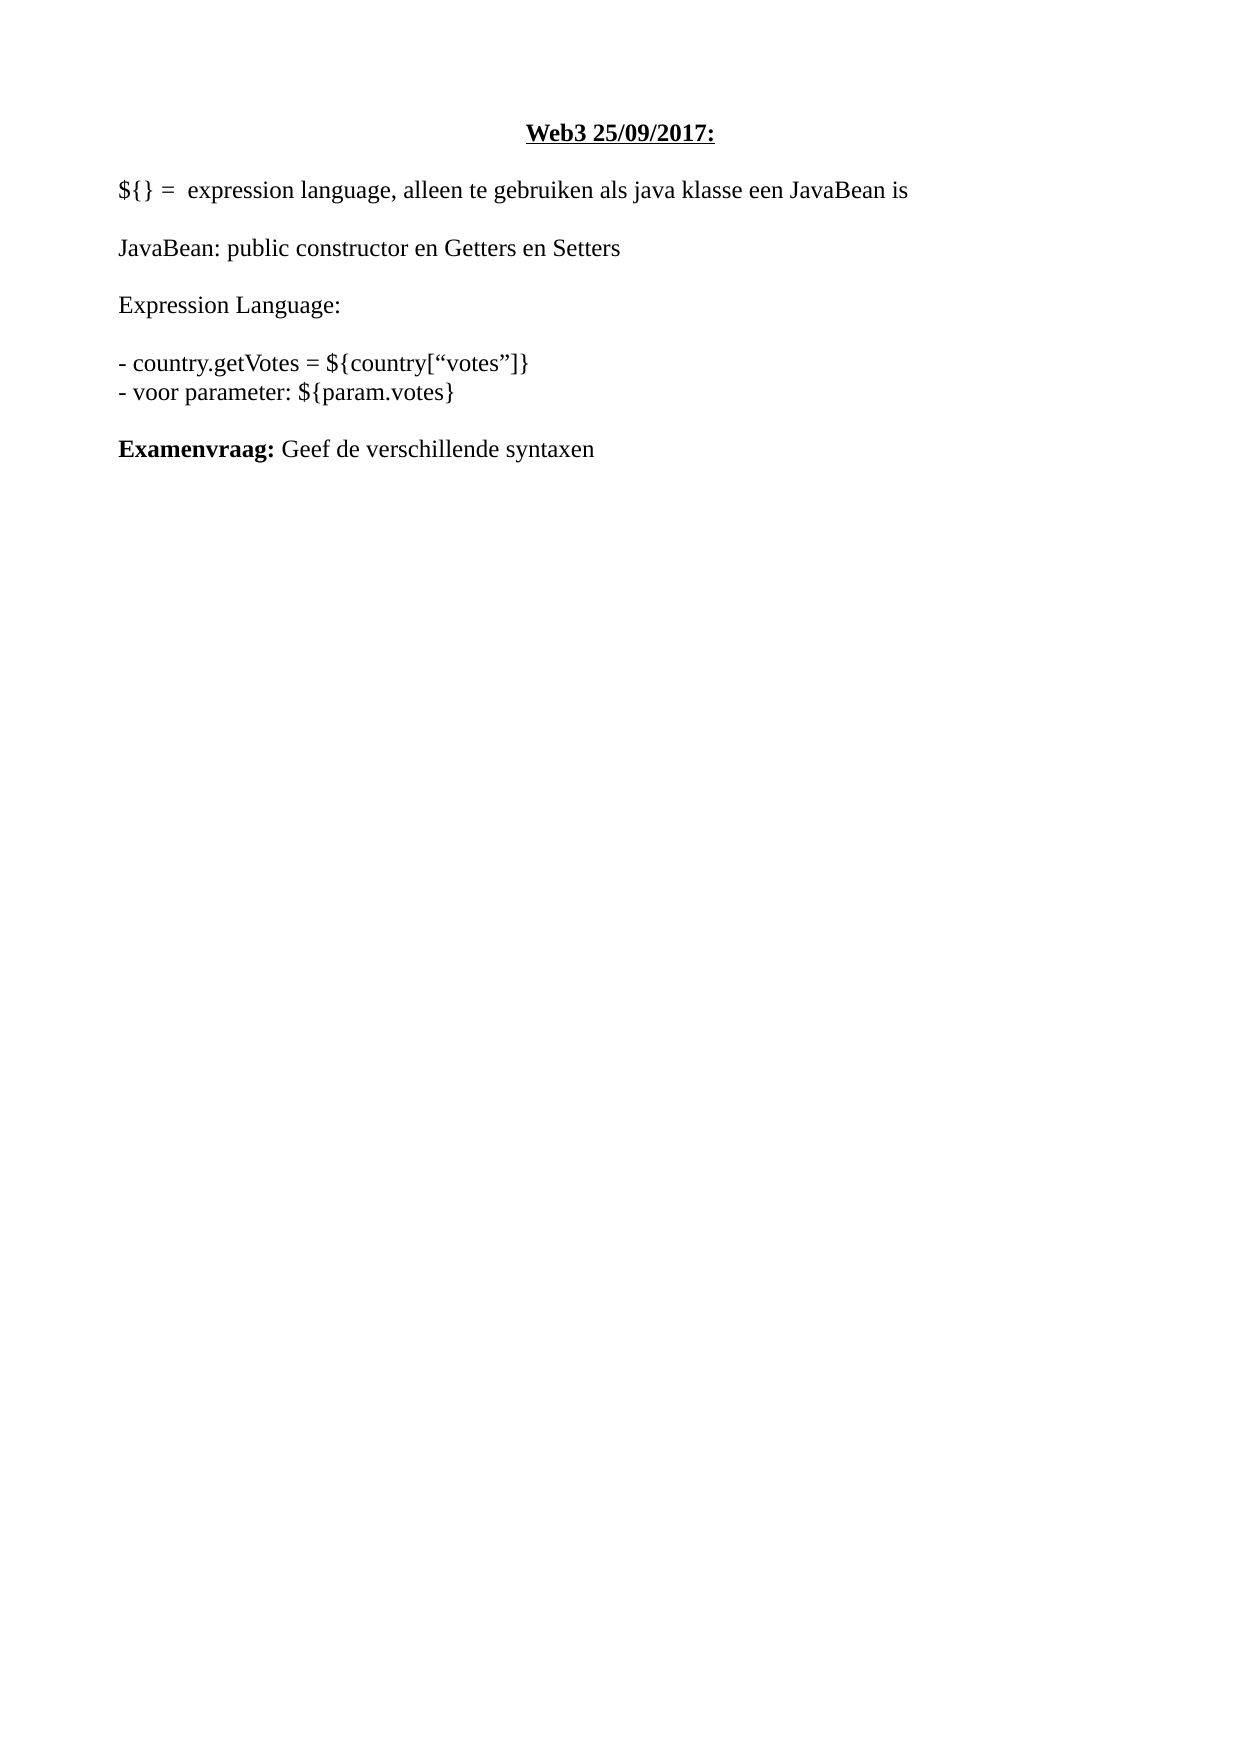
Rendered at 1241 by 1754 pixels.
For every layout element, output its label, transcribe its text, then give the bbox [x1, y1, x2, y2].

text - voor parameter: ${param.votes} [118, 377, 1122, 406]
text Web3 25/09/2017: [118, 118, 1122, 147]
text JavaBean: public constructor en Getters en Setters [118, 233, 1122, 262]
text Expression Language: [118, 291, 1122, 319]
text - country.getVotes = ${country[“votes”]} [118, 348, 1122, 377]
text Examenvraag: Geef de verschillende syntaxen [118, 434, 1122, 463]
text ${} = expression language, alleen te gebruiken als java klasse een JavaBean is [118, 176, 1122, 204]
